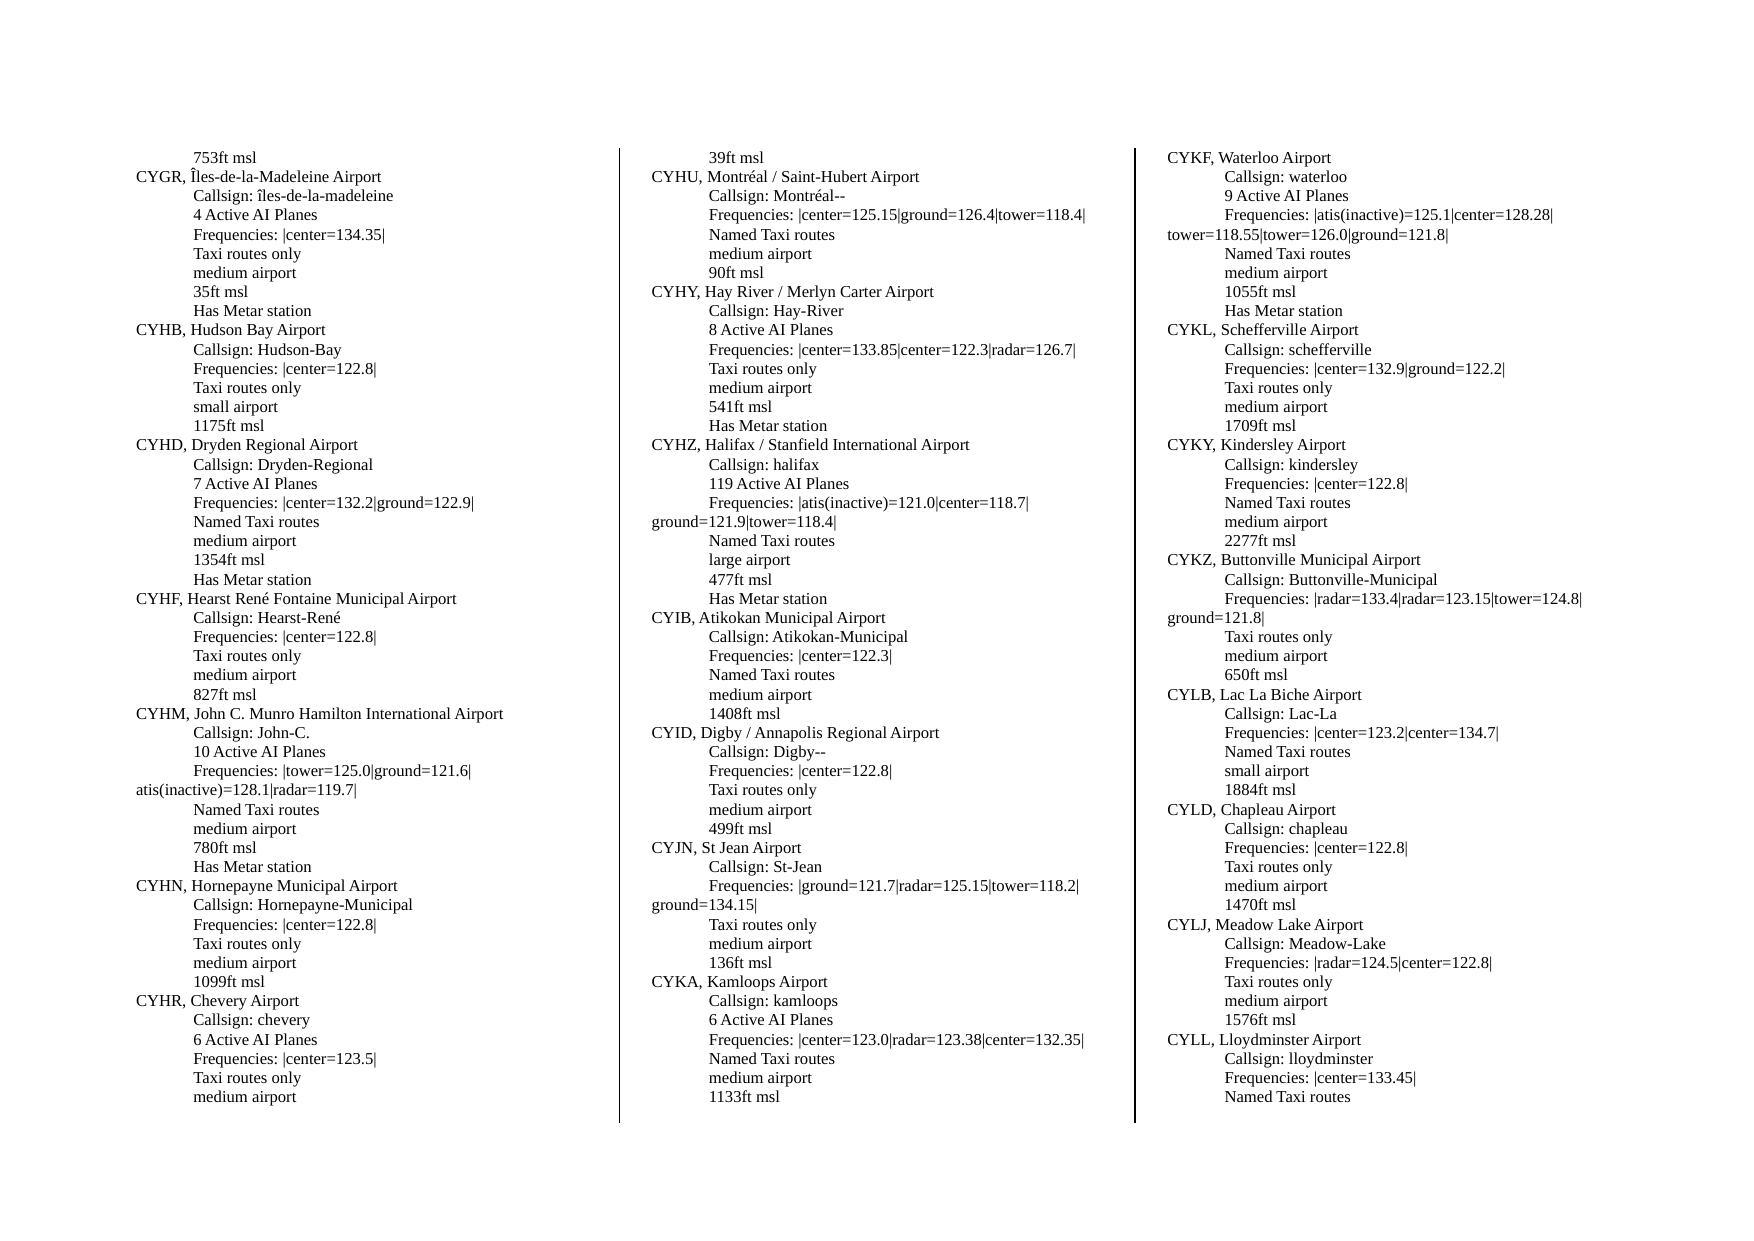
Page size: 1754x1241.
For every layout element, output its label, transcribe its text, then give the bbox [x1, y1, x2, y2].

text Taxi routes only [136, 646, 587, 665]
text Named Taxi routes [136, 512, 587, 531]
text Has Metar station [136, 301, 587, 320]
text CYGR, Îles-de-la-Madeleine Airport [136, 167, 587, 186]
text Frequencies: |center=122.8| [136, 358, 587, 378]
text CYKY, Kindersley Airport [1167, 435, 1618, 454]
text Callsign: kindersley [1167, 454, 1618, 473]
text Frequencies: |center=123.5| [136, 1048, 587, 1068]
text medium airport [1167, 263, 1618, 282]
text Named Taxi routes [651, 1048, 1102, 1068]
text large airport [651, 550, 1102, 569]
text 8 Active AI Planes [651, 320, 1102, 339]
text CYHM, John C. Munro Hamilton International Airport [136, 703, 587, 723]
text Callsign: waterloo [1167, 167, 1618, 186]
text medium airport [136, 953, 587, 972]
text CYLD, Chapleau Airport [1167, 799, 1618, 818]
text Callsign: Hearst-René [136, 608, 587, 627]
text CYHU, Montréal / Saint-Hubert Airport [651, 167, 1102, 186]
text 753ft msl [136, 148, 587, 167]
text CYLL, Lloydminster Airport [1167, 1029, 1618, 1048]
text 827ft msl [136, 684, 587, 703]
text Taxi routes only [1167, 627, 1618, 646]
text Taxi routes only [136, 1068, 587, 1087]
text medium airport [136, 263, 587, 282]
text 1175ft msl [136, 416, 587, 435]
text 119 Active AI Planes [651, 473, 1102, 493]
text Named Taxi routes [1167, 243, 1618, 263]
text 1055ft msl [1167, 282, 1618, 301]
text 136ft msl [651, 953, 1102, 972]
text medium airport [651, 243, 1102, 263]
text medium airport [1167, 876, 1618, 895]
text medium airport [651, 799, 1102, 818]
text 35ft msl [136, 282, 587, 301]
text Callsign: Meadow-Lake [1167, 933, 1618, 953]
text Callsign: Digby-- [651, 742, 1102, 761]
text CYHZ, Halifax / Stanfield International Airport [651, 435, 1102, 454]
text Frequencies: |center=122.8| [1167, 838, 1618, 857]
text medium airport [651, 378, 1102, 397]
text 1470ft msl [1167, 895, 1618, 914]
text Taxi routes only [136, 933, 587, 953]
text medium airport [136, 531, 587, 550]
text medium airport [651, 684, 1102, 703]
text Callsign: Hudson-Bay [136, 339, 587, 358]
text Frequencies: |center=125.15|ground=126.4|tower=118.4| [651, 205, 1102, 224]
text Frequencies: |center=132.2|ground=122.9| [136, 493, 587, 512]
text Callsign: chapleau [1167, 818, 1618, 838]
text CYKL, Schefferville Airport [1167, 320, 1618, 339]
text medium airport [1167, 397, 1618, 416]
text 1354ft msl [136, 550, 587, 569]
text Frequencies: |ground=121.7|radar=125.15|tower=118.2|ground=134.15| [651, 876, 1102, 914]
text Callsign: halifax [651, 454, 1102, 473]
text CYHR, Chevery Airport [136, 991, 587, 1010]
text Frequencies: |atis(inactive)=125.1|center=128.28|tower=118.55|tower=126.0|ground=121.8| [1167, 205, 1618, 243]
text Callsign: Montréal-- [651, 186, 1102, 205]
text 2277ft msl [1167, 531, 1618, 550]
text CYKA, Kamloops Airport [651, 972, 1102, 991]
text Frequencies: |center=122.3| [651, 646, 1102, 665]
text Taxi routes only [651, 780, 1102, 799]
text CYJN, St Jean Airport [651, 838, 1102, 857]
text Named Taxi routes [1167, 742, 1618, 761]
text 90ft msl [651, 263, 1102, 282]
text Callsign: Atikokan-Municipal [651, 627, 1102, 646]
text Taxi routes only [136, 378, 587, 397]
text Named Taxi routes [1167, 493, 1618, 512]
text CYHF, Hearst René Fontaine Municipal Airport [136, 588, 587, 608]
text CYHD, Dryden Regional Airport [136, 435, 587, 454]
text Named Taxi routes [651, 224, 1102, 243]
text Frequencies: |center=122.8| [136, 914, 587, 933]
text Has Metar station [136, 857, 587, 876]
text Callsign: schefferville [1167, 339, 1618, 358]
text 6 Active AI Planes [651, 1010, 1102, 1029]
text Callsign: lloydminster [1167, 1048, 1618, 1068]
text Has Metar station [651, 416, 1102, 435]
text Callsign: Hornepayne-Municipal [136, 895, 587, 914]
text small airport [136, 397, 587, 416]
text 1133ft msl [651, 1087, 1102, 1106]
text Callsign: îles-de-la-madeleine [136, 186, 587, 205]
text Taxi routes only [651, 358, 1102, 378]
text Frequencies: |center=134.35| [136, 224, 587, 243]
text 780ft msl [136, 838, 587, 857]
text Callsign: St-Jean [651, 857, 1102, 876]
text Named Taxi routes [651, 531, 1102, 550]
text Taxi routes only [1167, 972, 1618, 991]
text medium airport [136, 665, 587, 684]
text CYKZ, Buttonville Municipal Airport [1167, 550, 1618, 569]
text Callsign: John-C. [136, 723, 587, 742]
text 1576ft msl [1167, 1010, 1618, 1029]
text 499ft msl [651, 818, 1102, 838]
text 541ft msl [651, 397, 1102, 416]
text 10 Active AI Planes [136, 742, 587, 761]
text 9 Active AI Planes [1167, 186, 1618, 205]
text medium airport [136, 818, 587, 838]
text 1408ft msl [651, 703, 1102, 723]
text 477ft msl [651, 569, 1102, 588]
text Frequencies: |center=122.8| [136, 627, 587, 646]
text Frequencies: |center=123.2|center=134.7| [1167, 723, 1618, 742]
text Frequencies: |center=133.85|center=122.3|radar=126.7| [651, 339, 1102, 358]
text 1099ft msl [136, 972, 587, 991]
text Callsign: kamloops [651, 991, 1102, 1010]
text medium airport [651, 933, 1102, 953]
text Frequencies: |center=122.8| [1167, 473, 1618, 493]
text medium airport [1167, 991, 1618, 1010]
text 4 Active AI Planes [136, 205, 587, 224]
text Callsign: Dryden-Regional [136, 454, 587, 473]
text Callsign: Buttonville-Municipal [1167, 569, 1618, 588]
text Has Metar station [1167, 301, 1618, 320]
text Frequencies: |tower=125.0|ground=121.6|atis(inactive)=128.1|radar=119.7| [136, 761, 587, 799]
text Taxi routes only [1167, 378, 1618, 397]
text 6 Active AI Planes [136, 1029, 587, 1048]
text 39ft msl [651, 148, 1102, 167]
text Named Taxi routes [136, 799, 587, 818]
text Frequencies: |radar=133.4|radar=123.15|tower=124.8|ground=121.8| [1167, 588, 1618, 627]
text Taxi routes only [136, 243, 587, 263]
text Frequencies: |center=123.0|radar=123.38|center=132.35| [651, 1029, 1102, 1048]
text medium airport [651, 1068, 1102, 1087]
text Frequencies: |atis(inactive)=121.0|center=118.7|ground=121.9|tower=118.4| [651, 493, 1102, 531]
text Callsign: chevery [136, 1010, 587, 1029]
text Has Metar station [136, 569, 587, 588]
text Taxi routes only [1167, 857, 1618, 876]
text CYIB, Atikokan Municipal Airport [651, 608, 1102, 627]
text Frequencies: |center=122.8| [651, 761, 1102, 780]
text Callsign: Hay-River [651, 301, 1102, 320]
text Named Taxi routes [1167, 1087, 1618, 1106]
text 1884ft msl [1167, 780, 1618, 799]
text CYID, Digby / Annapolis Regional Airport [651, 723, 1102, 742]
text Frequencies: |center=132.9|ground=122.2| [1167, 358, 1618, 378]
text Frequencies: |radar=124.5|center=122.8| [1167, 953, 1618, 972]
text CYLB, Lac La Biche Airport [1167, 684, 1618, 703]
text small airport [1167, 761, 1618, 780]
text Named Taxi routes [651, 665, 1102, 684]
text medium airport [136, 1087, 587, 1106]
text CYHB, Hudson Bay Airport [136, 320, 587, 339]
text 650ft msl [1167, 665, 1618, 684]
text CYHN, Hornepayne Municipal Airport [136, 876, 587, 895]
text 7 Active AI Planes [136, 473, 587, 493]
text Has Metar station [651, 588, 1102, 608]
text CYHY, Hay River / Merlyn Carter Airport [651, 282, 1102, 301]
text Frequencies: |center=133.45| [1167, 1068, 1618, 1087]
text Taxi routes only [651, 914, 1102, 933]
text Callsign: Lac-La [1167, 703, 1618, 723]
text medium airport [1167, 512, 1618, 531]
text CYKF, Waterloo Airport [1167, 148, 1618, 167]
text 1709ft msl [1167, 416, 1618, 435]
text CYLJ, Meadow Lake Airport [1167, 914, 1618, 933]
text medium airport [1167, 646, 1618, 665]
